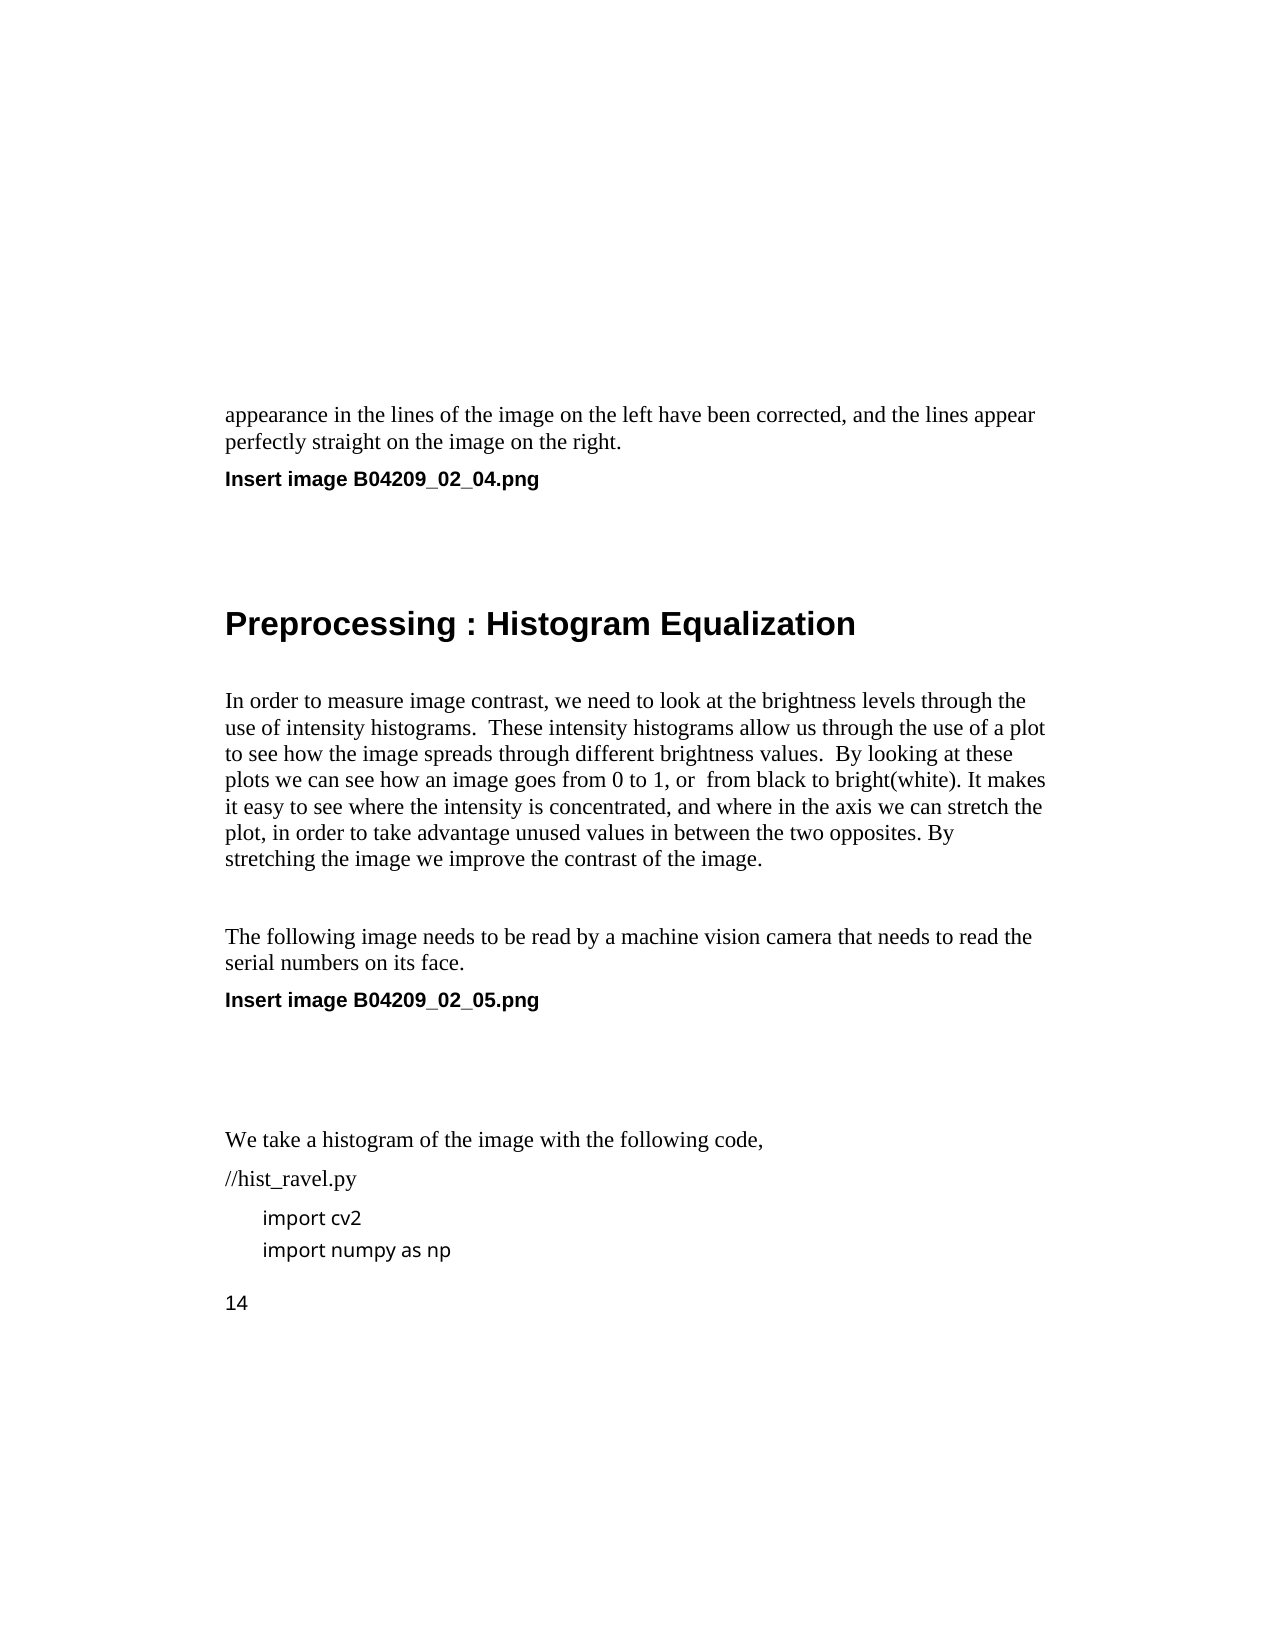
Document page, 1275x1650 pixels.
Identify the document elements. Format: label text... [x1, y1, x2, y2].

text We take a histogram of the image with the following code, [225, 1126, 1050, 1153]
text appearance in the lines of the image on the left have been corrected, and the lines appear perfectly straight on the image on the right. [225, 401, 1050, 454]
text Insert image B04209_02_05.png [225, 988, 1050, 1012]
text In order to measure image contrast, we need to look at the brightness levels through the use of intensity histograms. These intensity histograms allow us through the use of a plot to see how the image spreads through different brightness values. By looking at these plots we can see how an image goes from 0 to 1, or from black to bright(white). It makes it easy to see where the intensity is concentrated, and where in the axis we can stretch the plot, in order to take advantage unused values in between the two opposites. By stretching the image we improve the contrast of the image. [225, 687, 1050, 872]
text Insert image B04209_02_04.png [225, 467, 1050, 491]
text //hist_ravel.py [225, 1165, 1050, 1192]
text import numpy as np [262, 1236, 1050, 1263]
text import cv2 [262, 1204, 1050, 1231]
text The following image needs to be read by a machine vision camera that needs to read the serial numbers on its face. [225, 923, 1050, 976]
subtitle Preprocessing : Histogram Equalization [225, 604, 1050, 642]
